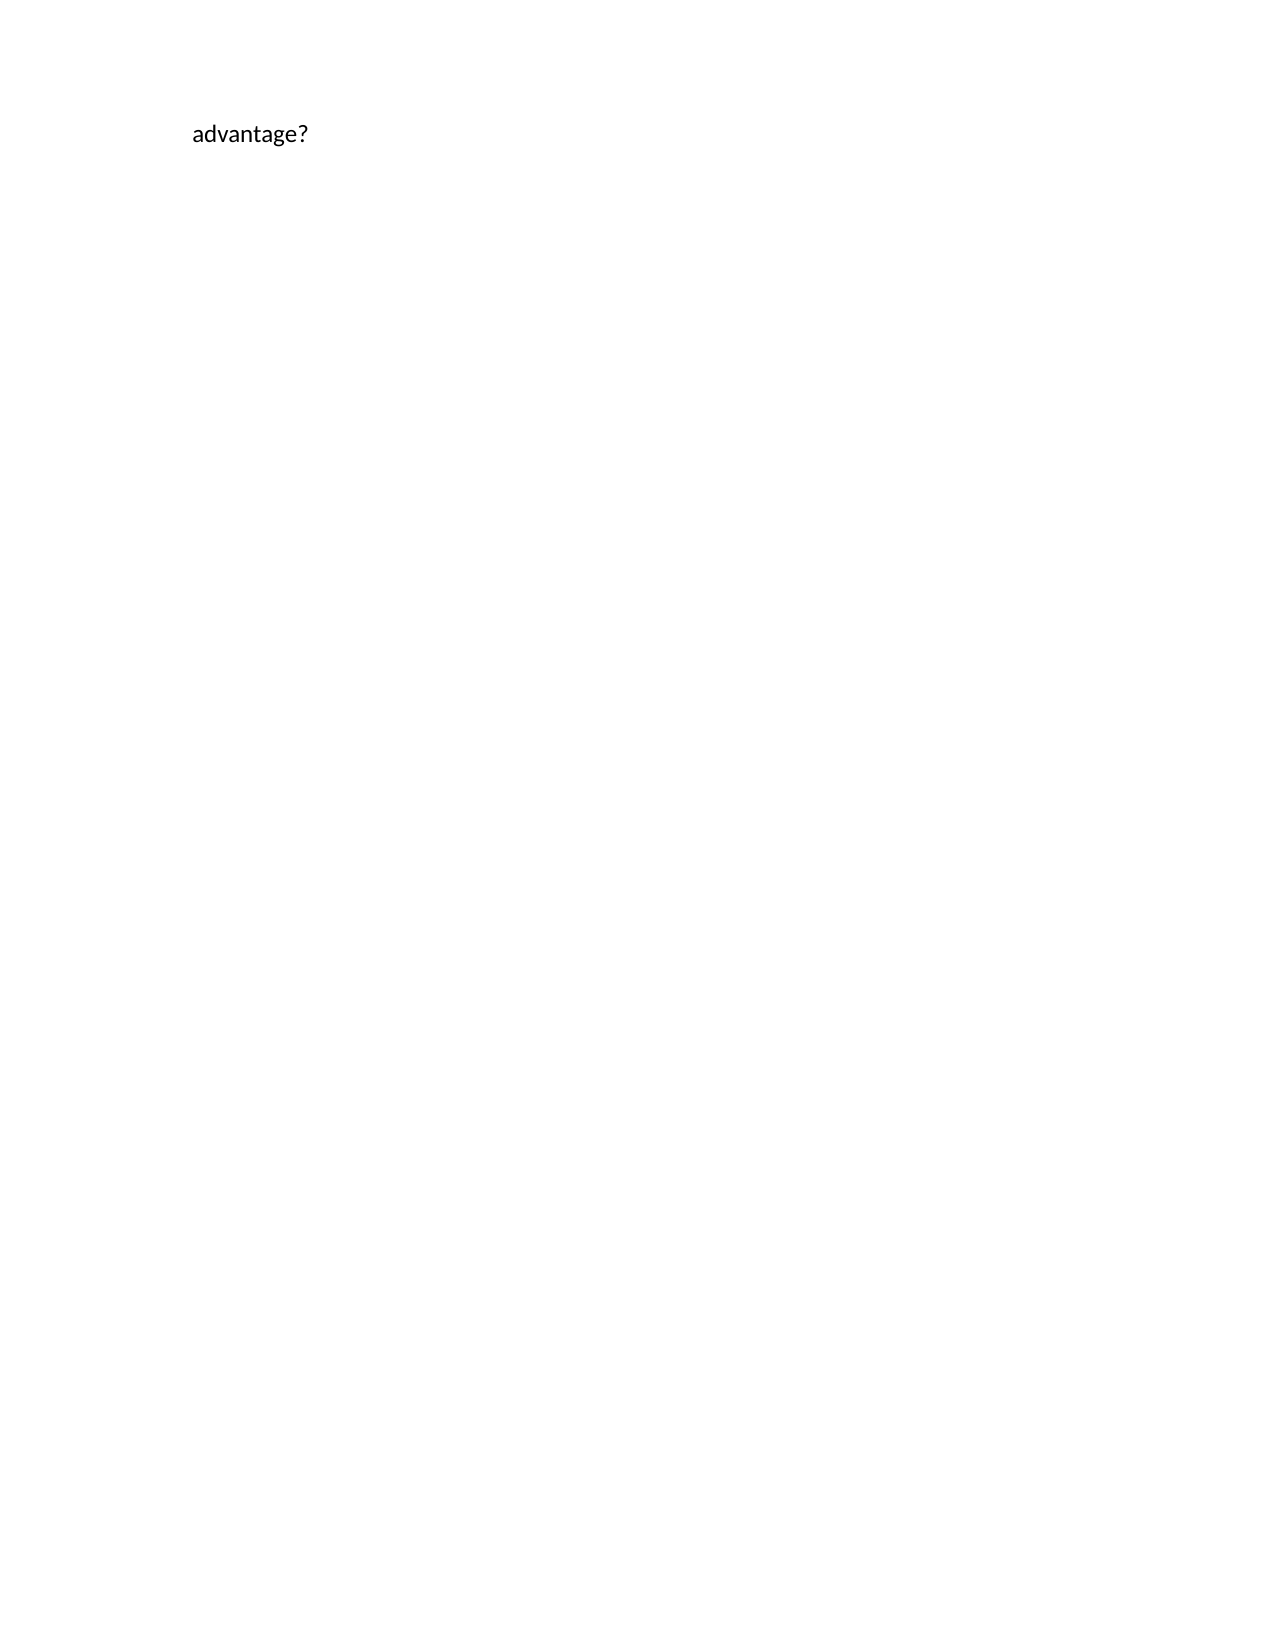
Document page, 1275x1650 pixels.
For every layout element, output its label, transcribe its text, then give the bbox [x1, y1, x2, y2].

text advantage? [118, 118, 1157, 149]
